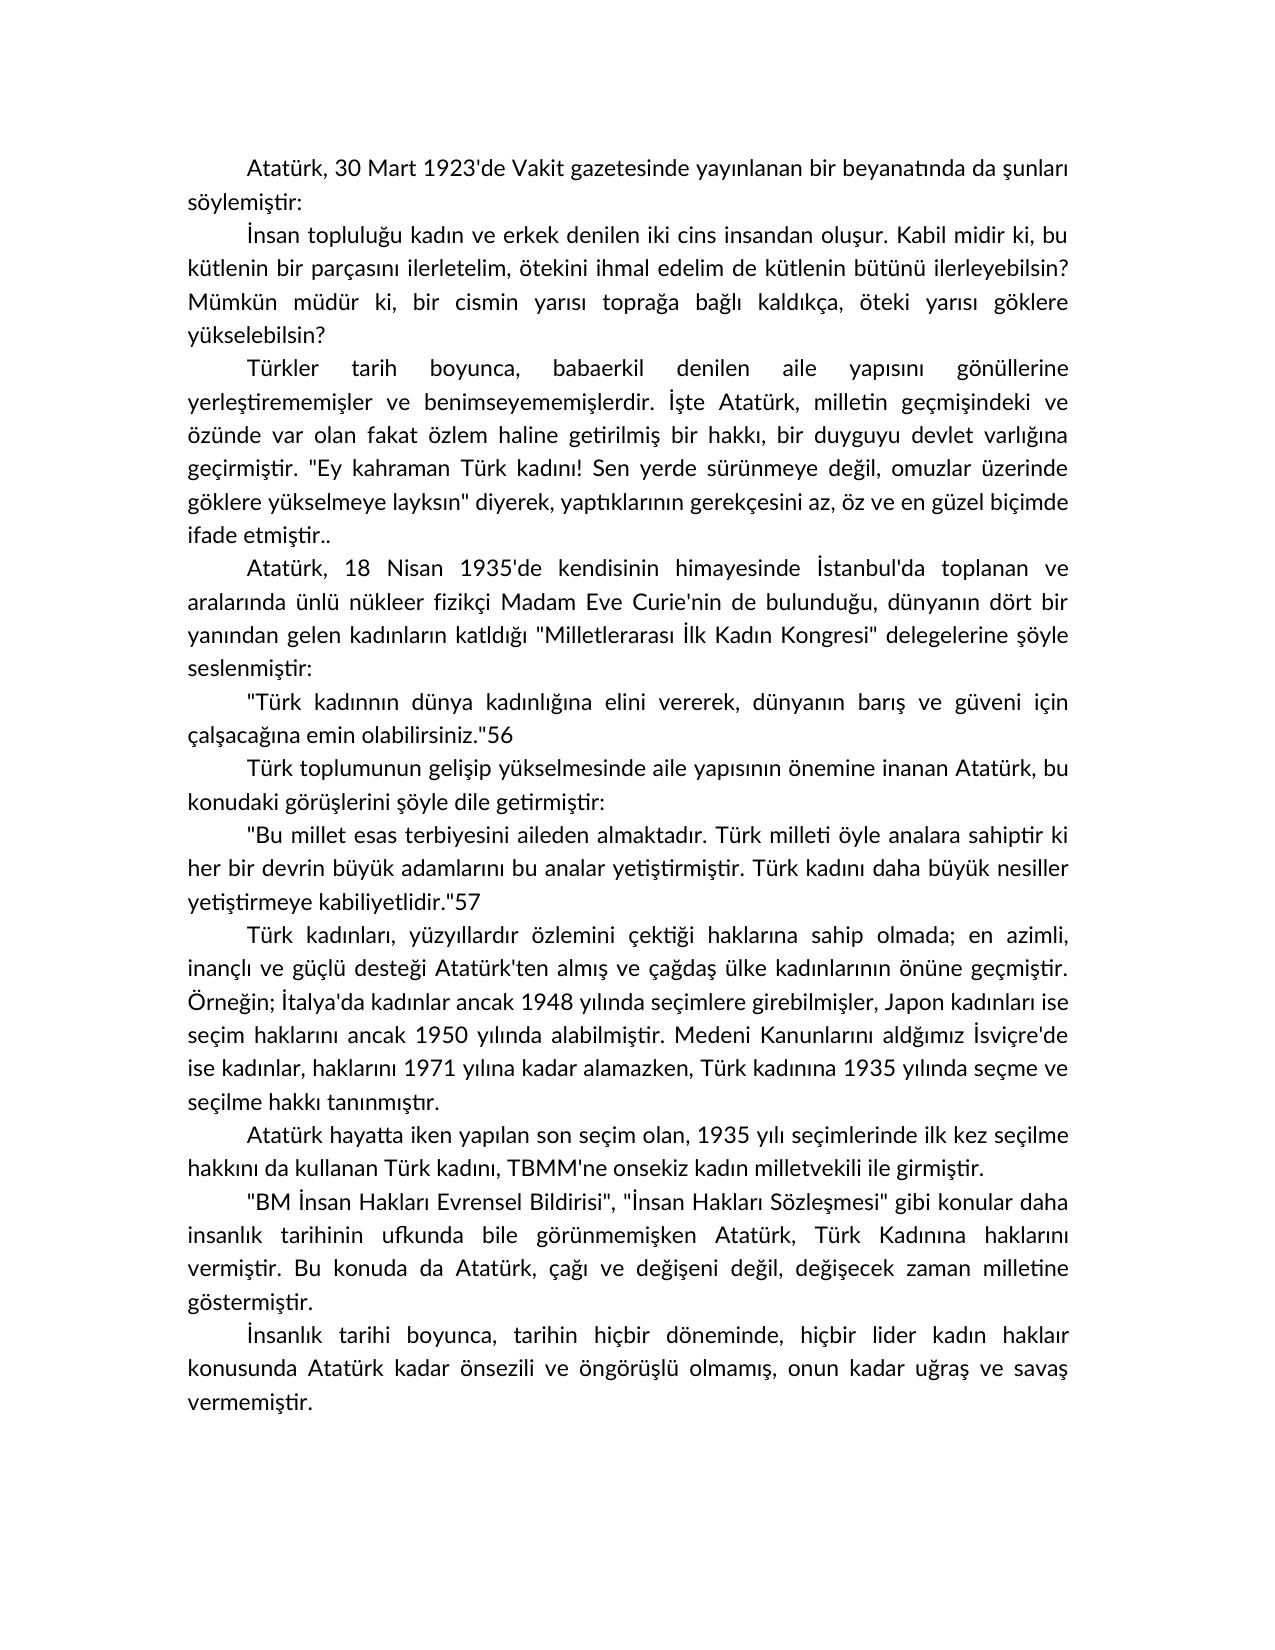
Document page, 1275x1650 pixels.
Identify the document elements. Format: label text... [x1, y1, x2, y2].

text İnsanlık tarihi boyunca, tarihin hiçbir döneminde, hiçbir lider kadın haklaır konusunda Atatürk kadar önsezili ve öngörüşlü olmamış, onun kadar uğraş ve savaş vermemiştir. [187, 1317, 1070, 1417]
text Atatürk hayatta iken yapılan son seçim olan, 1935 yılı seçimlerinde ilk kez seçilme hakkını da kullanan Türk kadını, TBMM'ne onsekiz kadın milletvekili ile girmiştir. [187, 1117, 1070, 1183]
text Atatürk, 30 Mart 1923'de Vakit gazetesinde yayınlanan bir beyanatında da şunları söylemiştir: [187, 150, 1070, 217]
text Atatürk, 18 Nisan 1935'de kendisinin himayesinde İstanbul'da toplanan ve aralarında ünlü nükleer fizikçi Madam Eve Curie'nin de bulunduğu, dünyanın dört bir yanından gelen kadınların katldığı "Milletlerarası İlk Kadın Kongresi" delegelerine şöyle seslenmiştir: [187, 550, 1070, 683]
text Türk kadınları, yüzyıllardır özlemini çektiği haklarına sahip olmada; en azimli, inançlı ve güçlü desteği Atatürk'ten almış ve çağdaş ülke kadınlarının önüne geçmiştir. Örneğin; İtalya'da kadınlar ancak 1948 yılında seçimlere girebilmişler, Japon kadınları ise seçim haklarını ancak 1950 yılında alabilmiştir. Medeni Kanunlarını aldğımız İsviçre'de ise kadınlar, haklarını 1971 yılına kadar alamazken, Türk kadınına 1935 yılında seçme ve seçilme hakkı tanınmıştır. [187, 917, 1070, 1117]
text "BM İnsan Hakları Evrensel Bildirisi", "İnsan Hakları Sözleşmesi" gibi konular daha insanlık tarihinin ufkunda bile görünmemişken Atatürk, Türk Kadınına haklarını vermiştir. Bu konuda da Atatürk, çağı ve değişeni değil, değişecek zaman milletine göstermiştir. [187, 1183, 1070, 1317]
text Türkler tarih boyunca, babaerkil denilen aile yapısını gönüllerine yerleştirememişler ve benimseyememişlerdir. İşte Atatürk, milletin geçmişindeki ve özünde var olan fakat özlem haline getirilmiş bir hakkı, bir duyguyu devlet varlığına geçirmiştir. "Ey kahraman Türk kadını! Sen yerde sürünmeye değil, omuzlar üzerinde göklere yükselmeye layksın" diyerek, yaptıklarının gerekçesini az, öz ve en güzel biçimde ifade etmiştir.. [187, 350, 1070, 550]
text İnsan topluluğu kadın ve erkek denilen iki cins insandan oluşur. Kabil midir ki, bu kütlenin bir parçasını ilerletelim, ötekini ihmal edelim de kütlenin bütünü ilerleyebilsin? Mümkün müdür ki, bir cismin yarısı toprağa bağlı kaldıkça, öteki yarısı göklere yükselebilsin? [187, 217, 1070, 350]
text "Türk kadınnın dünya kadınlığına elini vererek, dünyanın barış ve güveni için çalşacağına emin olabilirsiniz."56 [187, 683, 1070, 750]
text "Bu millet esas terbiyesini aileden almaktadır. Türk milleti öyle analara sahiptir ki her bir devrin büyük adamlarını bu analar yetiştirmiştir. Türk kadını daha büyük nesiller yetiştirmeye kabiliyetlidir."57 [187, 817, 1070, 917]
text Türk toplumunun gelişip yükselmesinde aile yapısının önemine inanan Atatürk, bu konudaki görüşlerini şöyle dile getirmiştir: [187, 750, 1070, 817]
